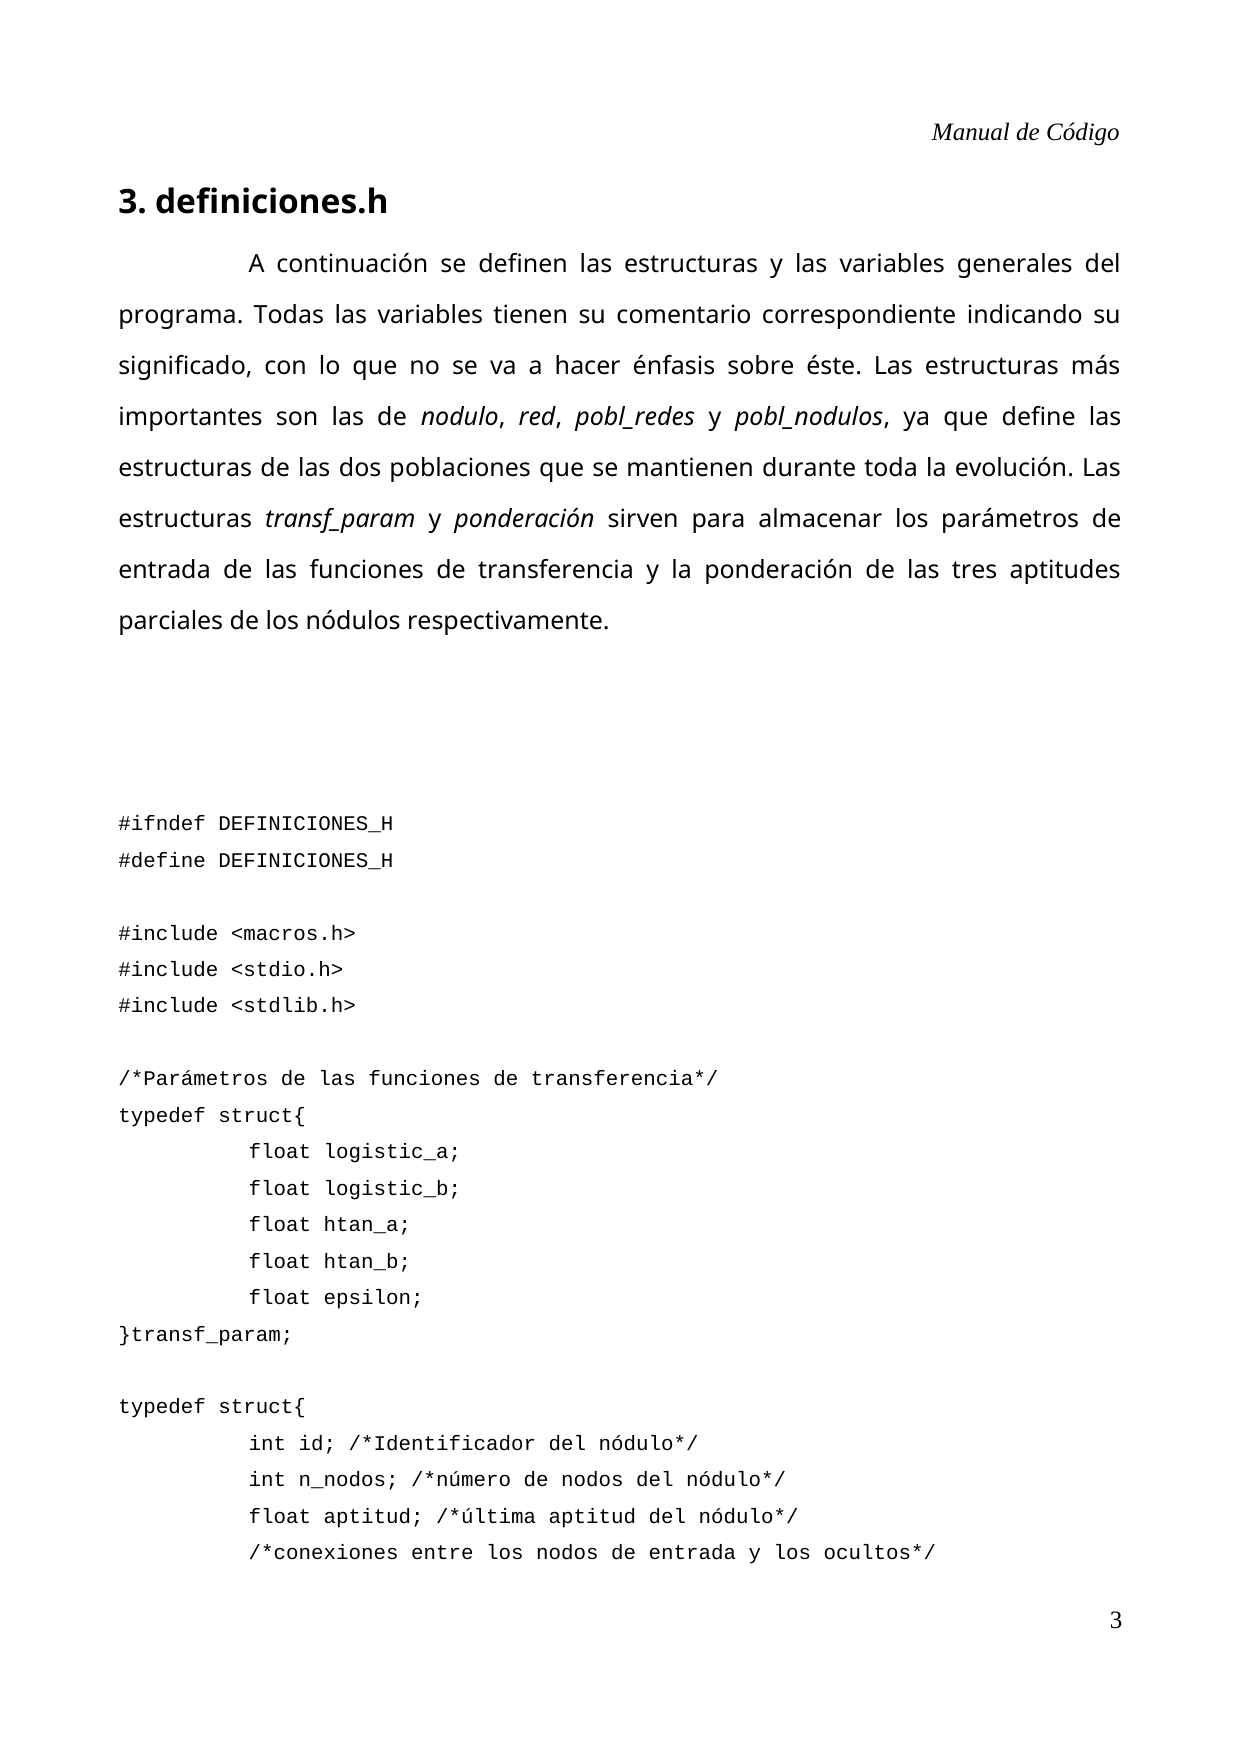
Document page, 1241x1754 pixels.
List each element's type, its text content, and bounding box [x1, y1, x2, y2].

text typedef struct{ [118, 1105, 1122, 1129]
text float htan_b; [118, 1251, 1122, 1274]
text #include <stdlib.h> [118, 995, 1122, 1019]
text int id; /*Identificador del nódulo*/ [118, 1433, 1122, 1457]
text float htan_a; [118, 1214, 1122, 1238]
text /*conexiones entre los nodos de entrada y los ocultos*/ [118, 1542, 1122, 1566]
text float epsilon; [118, 1287, 1122, 1311]
text A continuación se definen las estructuras y las variables generales del programa. Todas las variables tienen su comentario correspondiente indicando su significado, con lo que no se va a hacer énfasis sobre éste. Las estructuras más importantes son las de nodulo, red, pobl_redes y pobl_nodulos, ya que define las estructuras de las dos poblaciones que se mantienen durante toda la evolución. Las estructuras transf_param y ponderación sirven para almacenar los parámetros de entrada de las funciones de transferencia y la ponderación de las tres aptitudes parciales de los nódulos respectivamente. [118, 246, 1122, 637]
subtitle 3. definiciones.h [118, 177, 1122, 223]
text #define DEFINICIONES_H [118, 849, 1122, 873]
text #include <macros.h> [118, 922, 1122, 946]
text typedef struct{ [118, 1396, 1122, 1420]
text }transf_param; [118, 1323, 1122, 1347]
text /*Parámetros de las funciones de transferencia*/ [118, 1068, 1122, 1092]
text float logistic_a; [118, 1141, 1122, 1165]
text #ifndef DEFINICIONES_H [118, 813, 1122, 837]
text int n_nodos; /*número de nodos del nódulo*/ [118, 1469, 1122, 1493]
text float logistic_b; [118, 1178, 1122, 1202]
text float aptitud; /*última aptitud del nódulo*/ [118, 1506, 1122, 1530]
text #include <stdio.h> [118, 959, 1122, 983]
